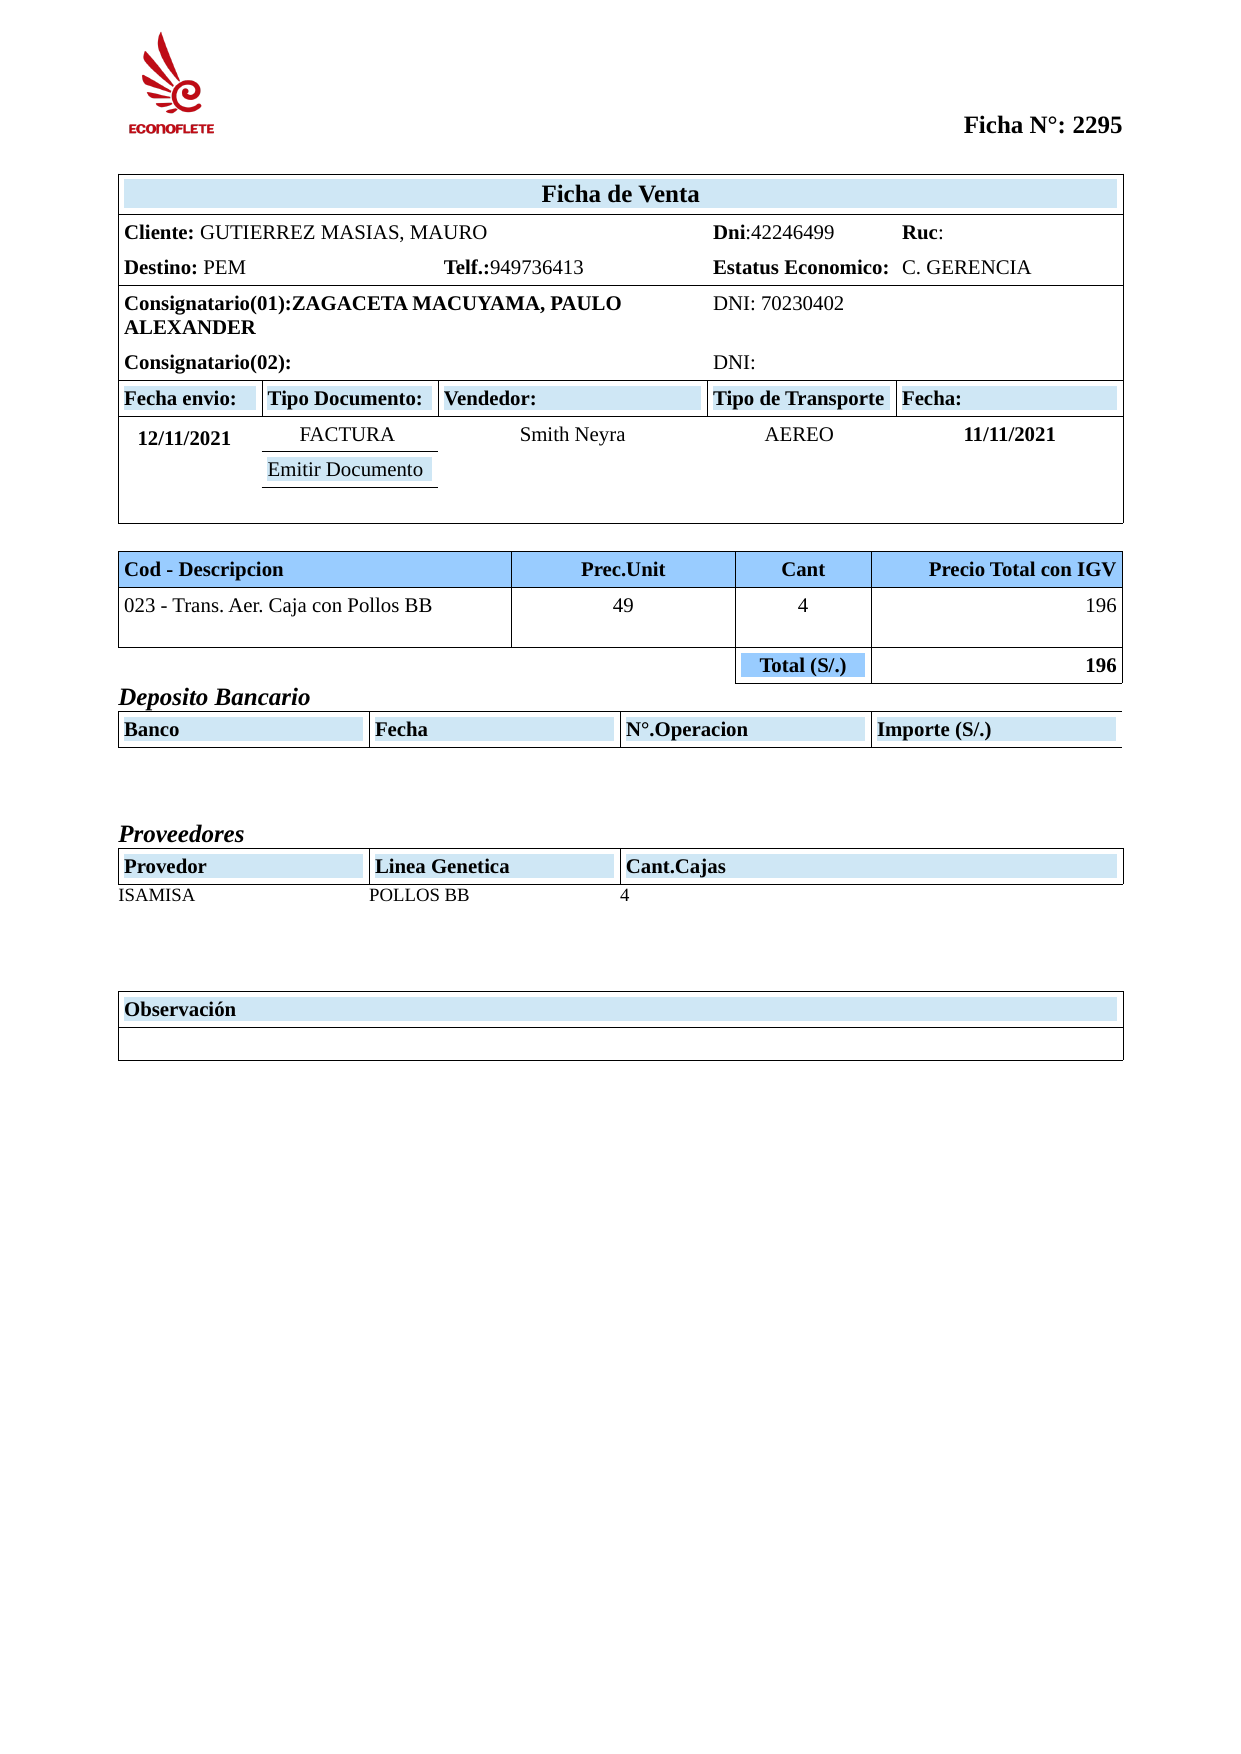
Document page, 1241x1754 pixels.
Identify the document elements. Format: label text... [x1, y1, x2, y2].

table_cell 49 [512, 588, 735, 647]
table_cell 11/11/2021 [896, 417, 1123, 523]
table_cell [118, 970, 369, 991]
table_header N°.Operacion [621, 712, 871, 747]
table_cell [620, 970, 1123, 991]
table_cell 196 [872, 588, 1122, 647]
table_cell Estatus Economico: [707, 249, 896, 285]
table_cell [262, 488, 438, 523]
table_cell [871, 795, 1122, 819]
table_cell [369, 905, 620, 927]
table_cell Vendedor: [439, 381, 707, 416]
table_cell C. GERENCIA [896, 249, 1123, 285]
table_cell [620, 927, 1123, 948]
table_cell [620, 771, 871, 795]
table_cell [620, 748, 871, 771]
table_cell Fecha envio: [119, 381, 262, 416]
table_cell [118, 795, 369, 819]
table_cell [369, 927, 620, 948]
table_cell 4 [620, 885, 1123, 905]
table_cell DNI: [707, 345, 1123, 380]
table_cell [871, 771, 1122, 795]
table_cell AEREO [707, 417, 896, 523]
table_cell ISAMISA [118, 885, 369, 905]
table_cell [511, 648, 735, 682]
table_header Provedor [119, 849, 369, 883]
table_cell Cliente: GUTIERREZ MASIAS, MAURO [119, 215, 707, 249]
table_cell Tipo Documento: [263, 381, 438, 416]
table_cell [118, 927, 369, 948]
text Proveedores [118, 819, 1122, 848]
table_header Observación [119, 992, 1123, 1027]
table_cell [369, 795, 620, 819]
table_cell POLLOS BB [369, 885, 620, 905]
picture [118, 31, 225, 134]
table_cell [118, 771, 369, 795]
table_cell Consignatario(02): [119, 345, 707, 380]
table_cell DNI: 70230402 [707, 286, 1123, 344]
table_header Prec.Unit [512, 552, 735, 587]
table_cell [620, 948, 1123, 970]
table_cell [119, 1028, 1123, 1060]
table_cell 023 - Trans. Aer. Caja con Pollos BB [119, 588, 511, 647]
table_cell [871, 748, 1122, 771]
table_cell Telf.:949736413 [438, 249, 707, 285]
table_cell 196 [872, 648, 1122, 682]
table_cell Fecha: [897, 381, 1123, 416]
table_cell Consignatario(01):ZAGACETA MACUYAMA, PAULO ALEXANDER [119, 286, 707, 344]
table_cell [620, 905, 1123, 927]
table_cell Tipo de Transporte [708, 381, 896, 416]
table_cell 12/11/2021 [119, 417, 262, 523]
table_cell Smith Neyra [438, 417, 707, 523]
table_header Banco [119, 712, 369, 747]
table_header Cant.Cajas [621, 849, 1123, 883]
table_cell [369, 948, 620, 970]
table_cell [620, 795, 871, 819]
table_cell [369, 771, 620, 795]
text Deposito Bancario [118, 682, 1122, 711]
table_cell Total (S/.) [736, 648, 871, 682]
table_header Cod - Descripcion [119, 552, 511, 587]
table_cell Dni:42246499 [707, 215, 896, 249]
table_cell [118, 648, 511, 682]
table_header Cant [736, 552, 871, 587]
table_cell [118, 948, 369, 970]
table_cell [369, 970, 620, 991]
table_cell [369, 748, 620, 771]
table_header Precio Total con IGV [872, 552, 1122, 587]
table_cell 4 [736, 588, 871, 647]
table_header Importe (S/.) [872, 712, 1122, 747]
table_cell FACTURA [262, 417, 438, 451]
table_header Fecha [370, 712, 620, 747]
table_header Ficha de Venta [119, 175, 1123, 214]
table_cell Emitir Documento [262, 452, 438, 487]
table_cell [118, 905, 369, 927]
table_cell [118, 748, 369, 771]
table_header Linea Genetica [370, 849, 620, 883]
table_cell Destino: PEM [119, 249, 438, 285]
table_cell Ruc: [896, 215, 1123, 249]
